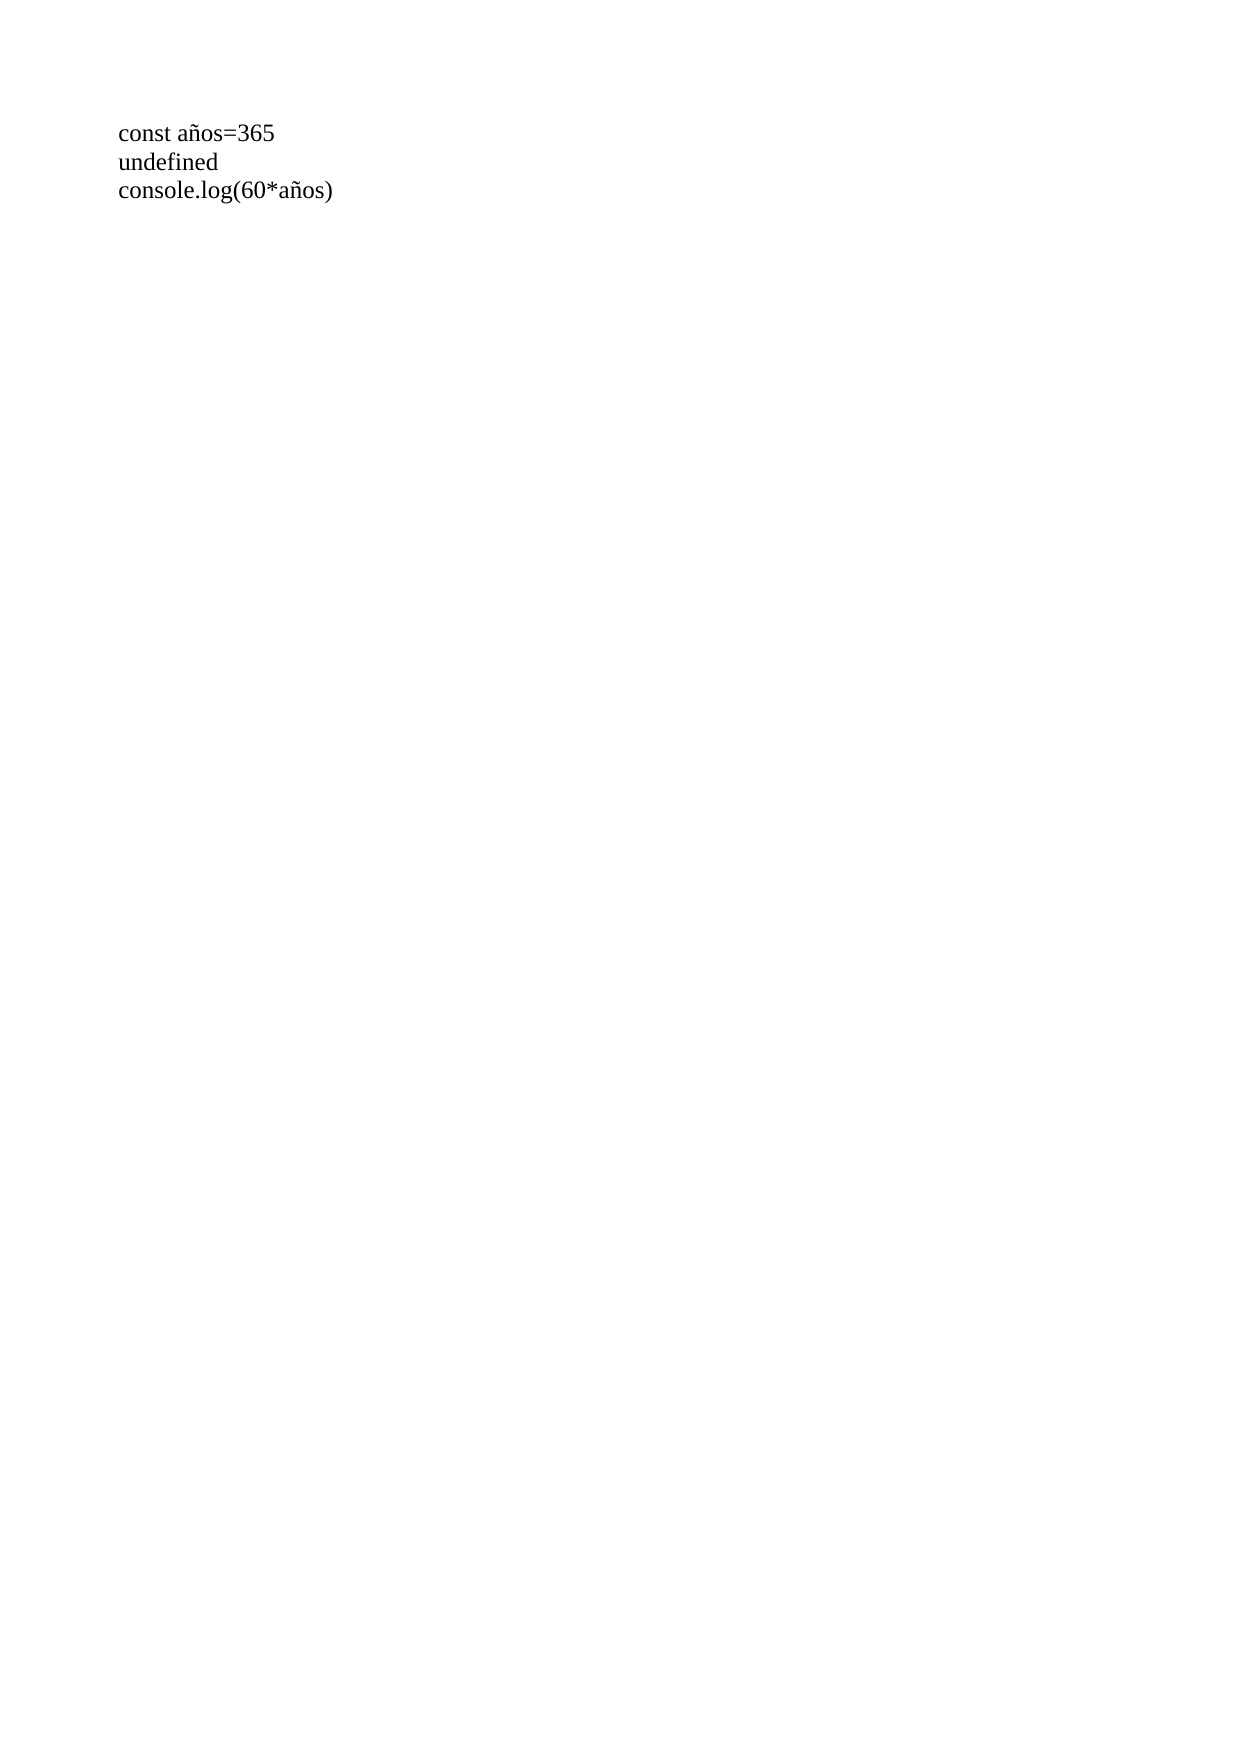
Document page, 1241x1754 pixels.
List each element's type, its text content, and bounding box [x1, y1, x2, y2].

text const años=365 [118, 118, 1122, 147]
text console.log(60*años) [118, 176, 1122, 204]
text undefined [118, 147, 1122, 176]
